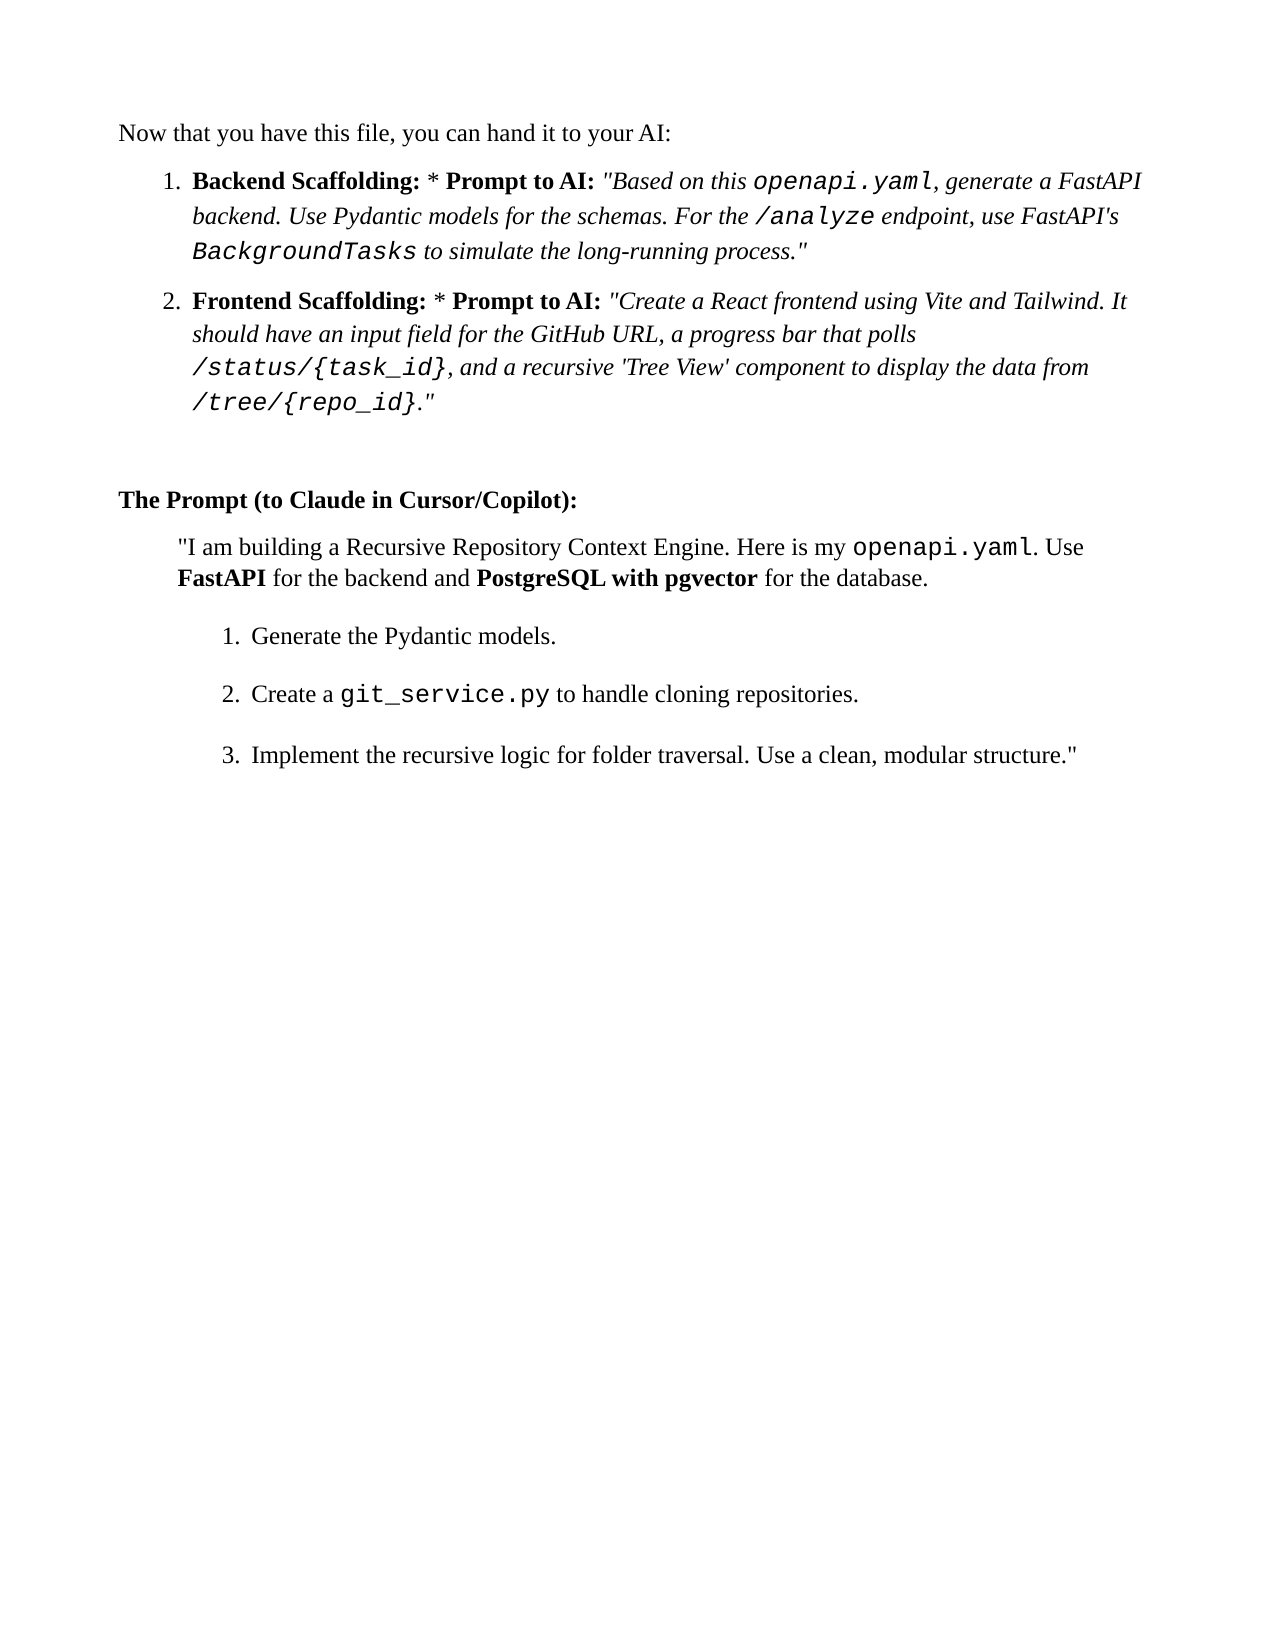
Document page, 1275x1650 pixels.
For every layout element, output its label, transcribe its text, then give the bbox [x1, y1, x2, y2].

list Frontend Scaffolding: * Prompt to AI: "Create a React frontend using Vite and Tailwind. It should have an input field for the GitHub URL, a progress bar that polls /status/{task_id}, and a recursive 'Tree View' component to display the data from /tree/{repo_id}." [162, 286, 1157, 418]
list Backend Scaffolding: * Prompt to AI: "Based on this openapi.yaml, generate a FastAPI backend. Use Pydantic models for the schemas. For the /analyze endpoint, use FastAPI's BackgroundTasks to simulate the long-running process." [162, 166, 1157, 267]
list Generate the Pydantic models. [222, 621, 1098, 650]
list Implement the recursive logic for folder traversal. Use a clean, modular structure." [222, 740, 1098, 769]
list Create a git_service.py to handle cloning repositories. [222, 679, 1098, 710]
text The Prompt (to Claude in Cursor/Copilot): [118, 485, 1157, 513]
text Now that you have this file, you can hand it to your AI: [118, 118, 1157, 147]
text "I am building a Recursive Repository Context Engine. Here is my openapi.yaml. Use FastAPI for the backend and PostgreSQL with pgvector for the database. [177, 532, 1098, 592]
